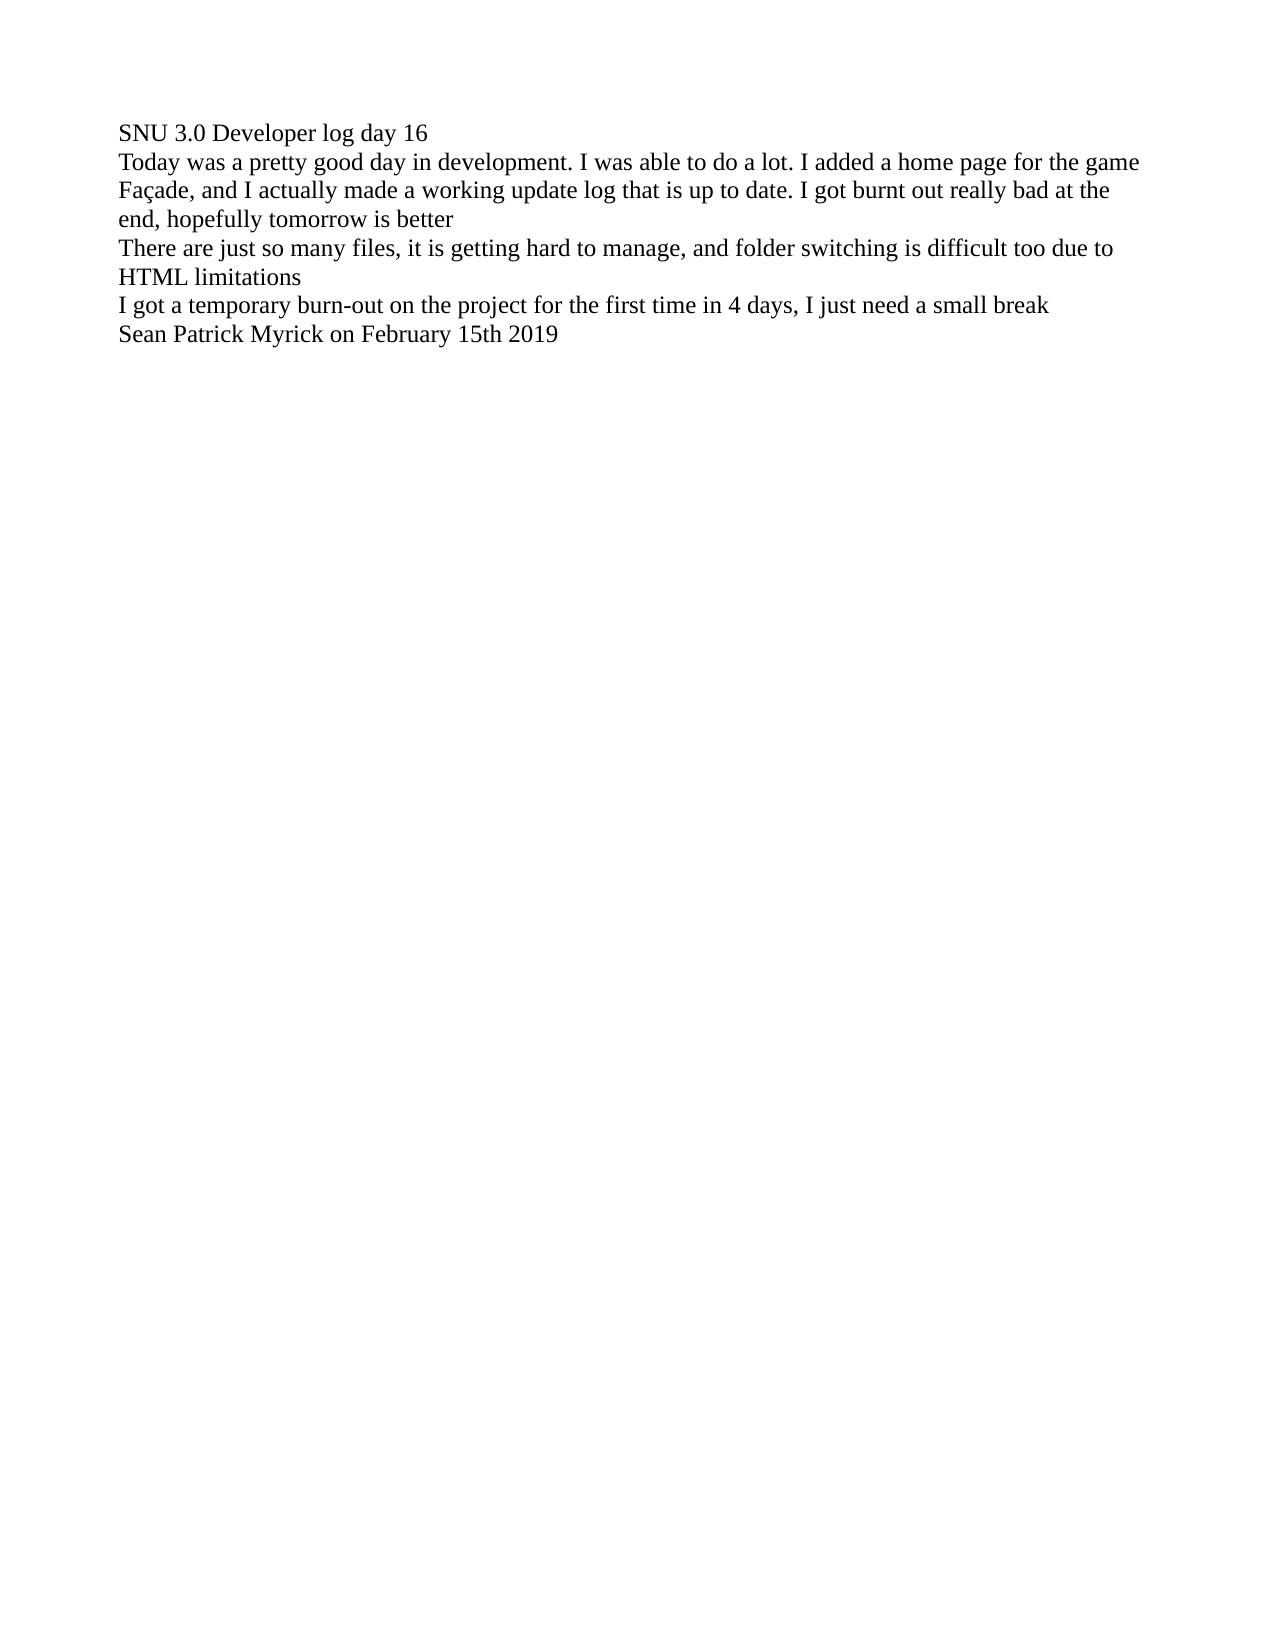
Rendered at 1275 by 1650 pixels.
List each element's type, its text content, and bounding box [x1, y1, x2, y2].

text SNU 3.0 Developer log day 16 [118, 118, 1157, 147]
text Today was a pretty good day in development. I was able to do a lot. I added a home page for the game Façade, and I actually made a working update log that is up to date. I got burnt out really bad at the end, hopefully tomorrow is better [118, 147, 1157, 233]
text I got a temporary burn-out on the project for the first time in 4 days, I just need a small break [118, 291, 1157, 319]
text There are just so many files, it is getting hard to manage, and folder switching is difficult too due to HTML limitations [118, 233, 1157, 291]
text Sean Patrick Myrick on February 15th 2019 [118, 319, 1157, 348]
